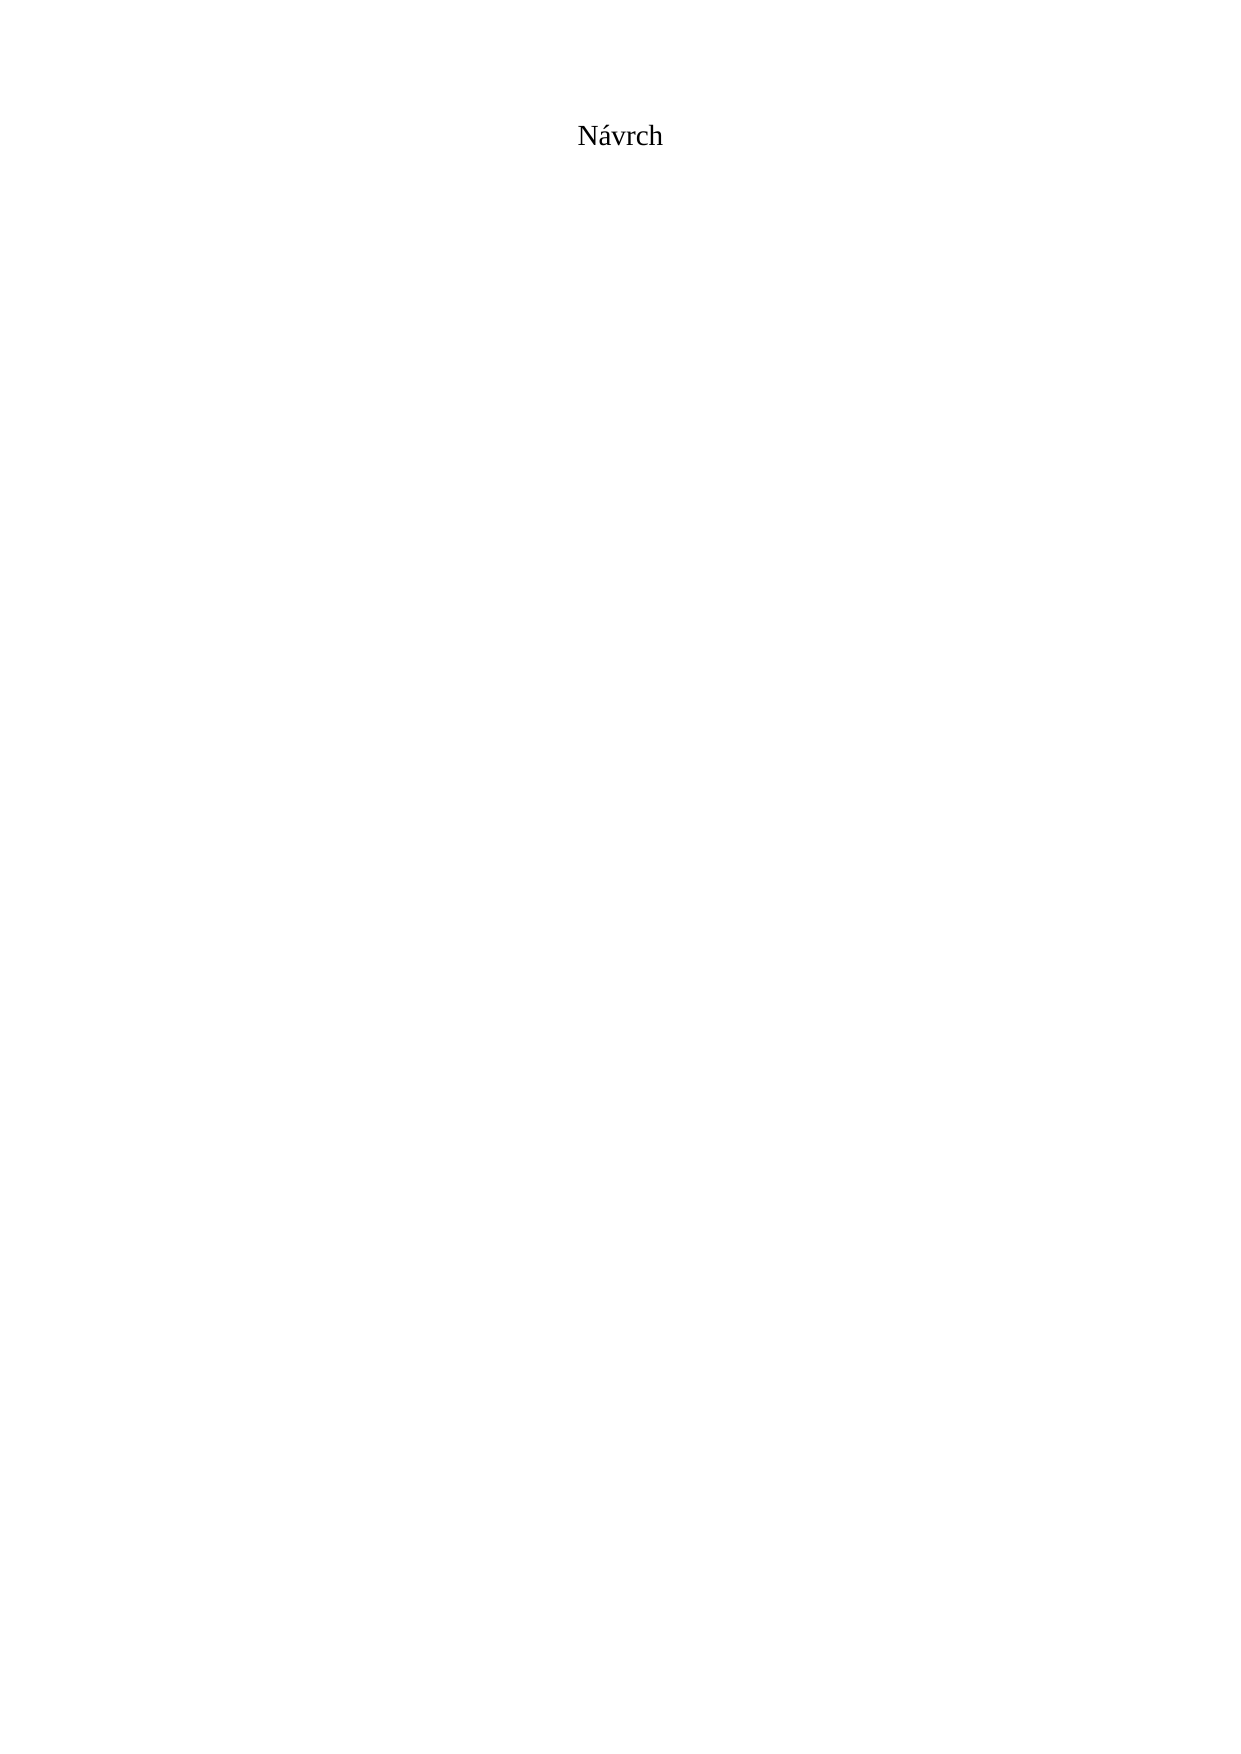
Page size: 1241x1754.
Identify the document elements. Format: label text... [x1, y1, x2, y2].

text Návrch [118, 118, 1122, 152]
